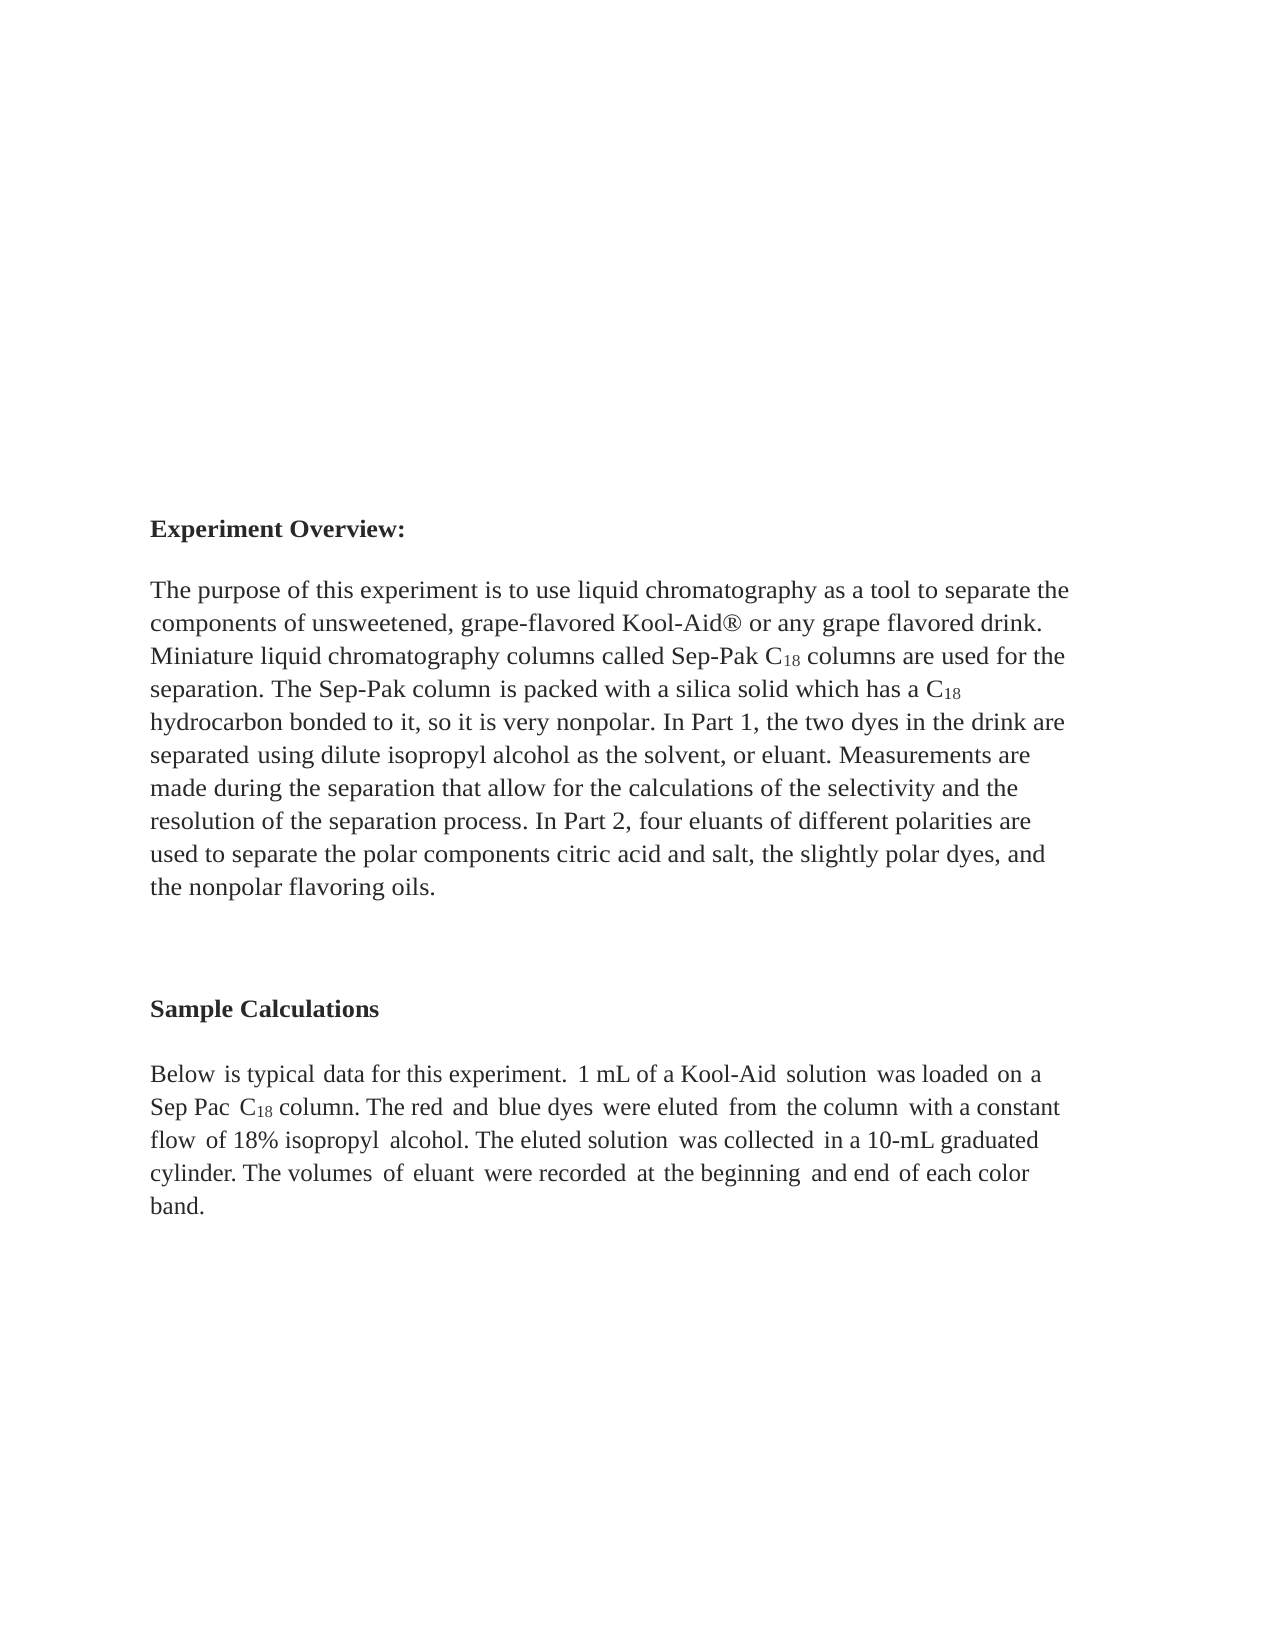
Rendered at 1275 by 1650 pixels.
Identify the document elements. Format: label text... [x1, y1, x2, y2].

text The purpose of this experiment is to use liquid chromatography as a tool to separate the components of unsweetened, grape-flavored Kool-Aid® or any grape flavored drink. Miniature liquid chromatography columns called Sep-Pak C18 columns are used for the separation. The Sep-Pak column is packed with a silica solid which has a C18 hydrocarbon bonded to it, so it is very nonpolar. In Part 1, the two dyes in the drink are separated using dilute isopropyl alcohol as the solvent, or eluant. Measurements are made during the separation that allow for the calculations of the selectivity and the resolution of the separation process. In Part 2, four eluants of different polarities are used to separate the polar components citric acid and salt, the slightly polar dyes, and the nonpolar flavoring oils. [150, 575, 1072, 901]
text Experiment Overview: [150, 514, 1072, 543]
text Sample Calculations [150, 994, 1072, 1022]
text Below is typical data for this experiment. 1 mL of a Kool-Aid solution was loaded on a Sep­ Pac C18 column. The red and blue dyes were eluted from the column with a constant flow of 18% isopropyl alcohol. The eluted solution was collected in a 10-mL graduated cylinder. The volumes of eluant were recorded at the beginning and end of each color band. [150, 1059, 1062, 1219]
